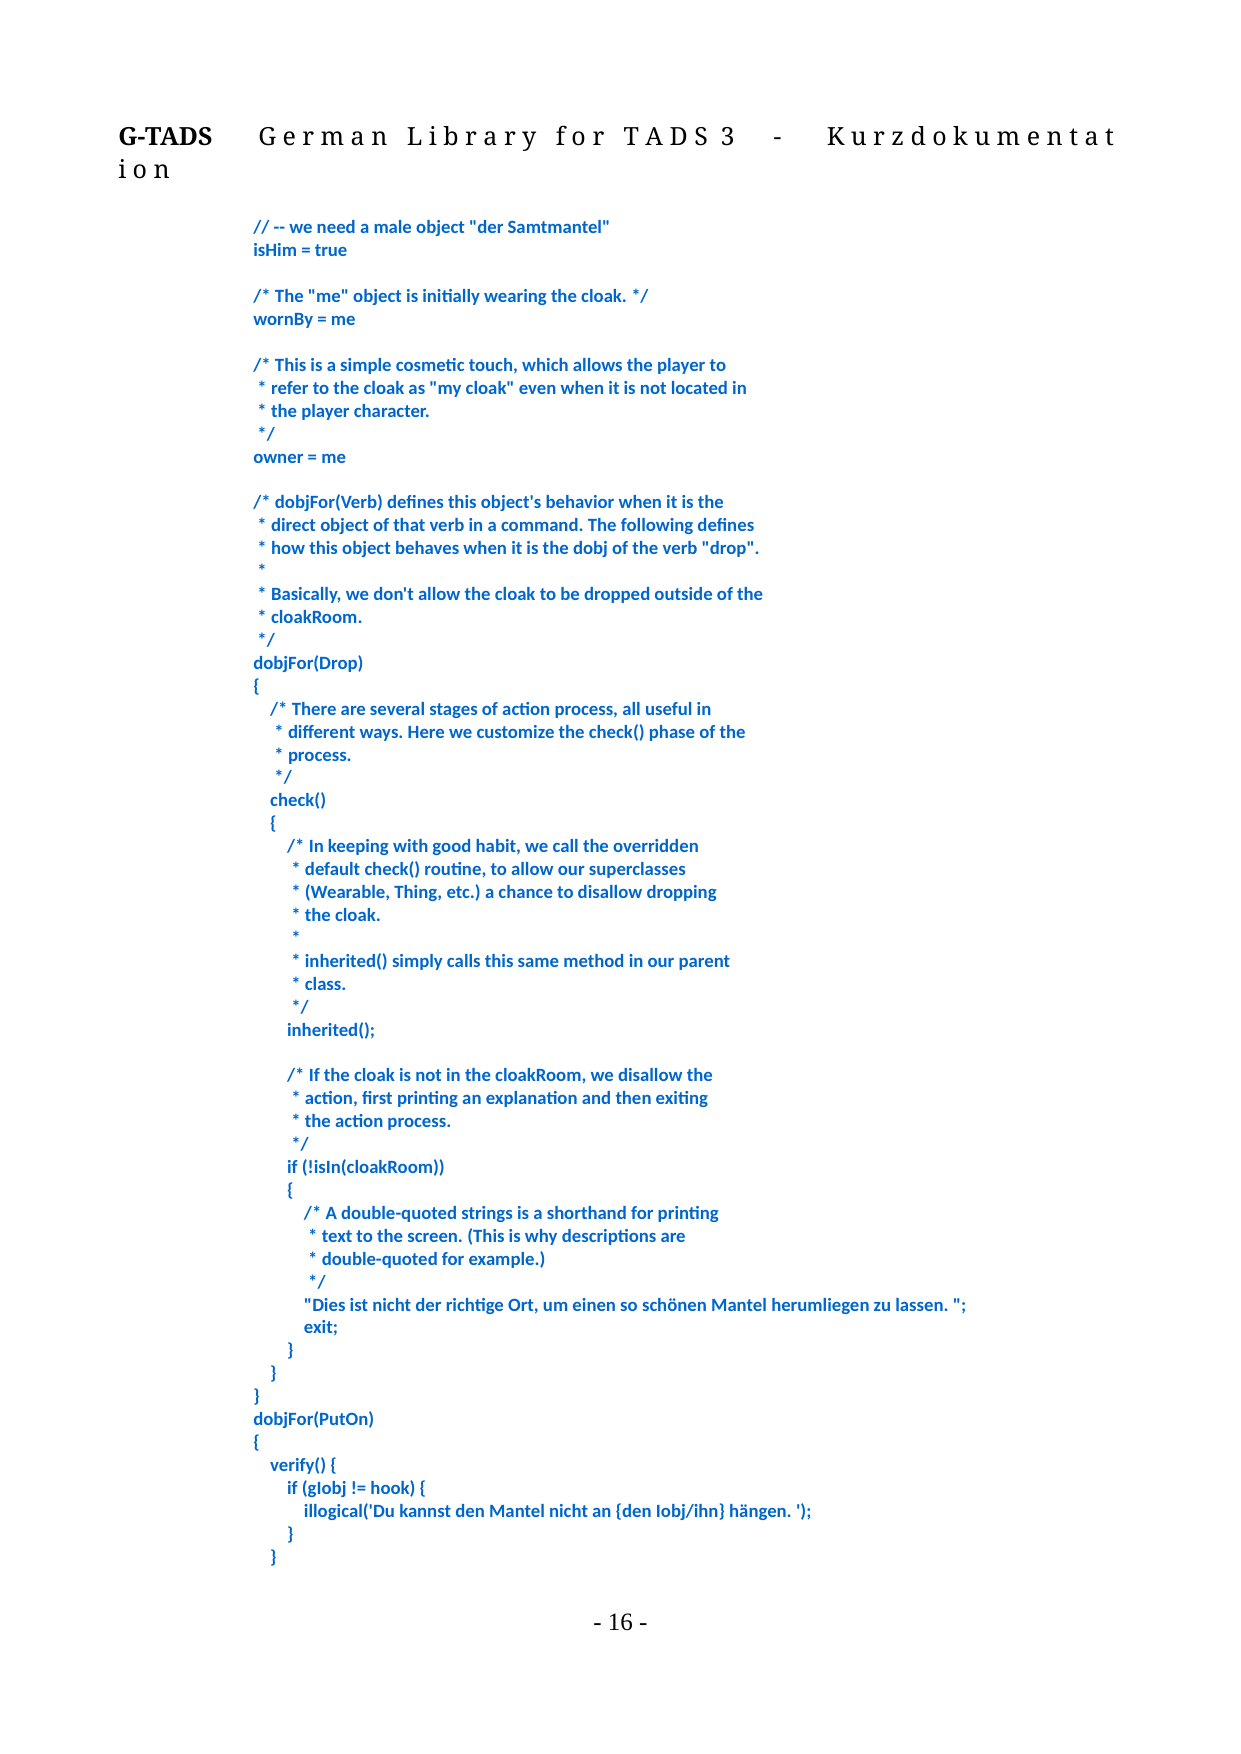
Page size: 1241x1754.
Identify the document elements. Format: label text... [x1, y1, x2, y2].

text * process. [236, 743, 1122, 766]
text */ [236, 628, 1122, 651]
text */ [236, 422, 1122, 445]
text isHim = true [236, 239, 1122, 262]
text { [236, 1178, 1122, 1201]
text // -- we need a male object "der Samtmantel" [236, 216, 1122, 239]
text * inherited() simply calls this same method in our parent [236, 949, 1122, 972]
text /* dobjFor(Verb) defines this object's behavior when it is the [236, 491, 1122, 514]
text * the player character. [236, 399, 1122, 422]
text * [236, 559, 1122, 582]
text */ [236, 1132, 1122, 1155]
text /* In keeping with good habit, we call the overridden [236, 834, 1122, 857]
text if (!isIn(cloakRoom)) [236, 1155, 1122, 1178]
text illogical('Du kannst den Mantel nicht an {den Iobj/ihn} hängen. '); [236, 1499, 1122, 1522]
text * refer to the cloak as "my cloak" even when it is not located in [236, 376, 1122, 399]
text owner = me [236, 445, 1122, 468]
text * the action process. [236, 1109, 1122, 1132]
text * text to the screen. (This is why descriptions are [236, 1224, 1122, 1247]
text "Dies ist nicht der richtige Ort, um einen so schönen Mantel herumliegen zu lassen. "; [236, 1293, 1122, 1316]
text { [236, 1430, 1122, 1453]
text * Basically, we don't allow the cloak to be dropped outside of the [236, 582, 1122, 605]
text * action, first printing an explanation and then exiting [236, 1087, 1122, 1109]
text * (Wearable, Thing, etc.) a chance to disallow dropping [236, 880, 1122, 903]
text { [236, 674, 1122, 697]
text * different ways. Here we customize the check() phase of the [236, 720, 1122, 743]
text * direct object of that verb in a command. The following defines [236, 514, 1122, 537]
text /* A double-quoted strings is a shorthand for printing [236, 1201, 1122, 1224]
text dobjFor(Drop) [236, 651, 1122, 674]
text verify() { [236, 1453, 1122, 1476]
text * the cloak. [236, 903, 1122, 926]
text * how this object behaves when it is the dobj of the verb "drop". [236, 537, 1122, 559]
text if (gIobj != hook) { [236, 1476, 1122, 1499]
text dobjFor(PutOn) [236, 1407, 1122, 1430]
text */ [236, 1270, 1122, 1293]
text /* There are several stages of action process, all useful in [236, 697, 1122, 720]
text */ [236, 995, 1122, 1018]
text * cloakRoom. [236, 605, 1122, 628]
text { [236, 812, 1122, 834]
text /* The "me" object is initially wearing the cloak. */ [236, 284, 1122, 307]
text * [236, 926, 1122, 949]
text /* This is a simple cosmetic touch, which allows the player to [236, 353, 1122, 376]
text */ [236, 766, 1122, 789]
text /* If the cloak is not in the cloakRoom, we disallow the [236, 1064, 1122, 1087]
text } [236, 1339, 1122, 1362]
text inherited(); [236, 1018, 1122, 1041]
text } [236, 1384, 1122, 1407]
text wornBy = me [236, 307, 1122, 330]
text } [236, 1522, 1122, 1545]
text * double-quoted for example.) [236, 1247, 1122, 1270]
text } [236, 1545, 1122, 1568]
text } [236, 1362, 1122, 1384]
text * class. [236, 972, 1122, 995]
text check() [236, 789, 1122, 812]
text exit; [236, 1316, 1122, 1339]
text * default check() routine, to allow our superclasses [236, 857, 1122, 880]
